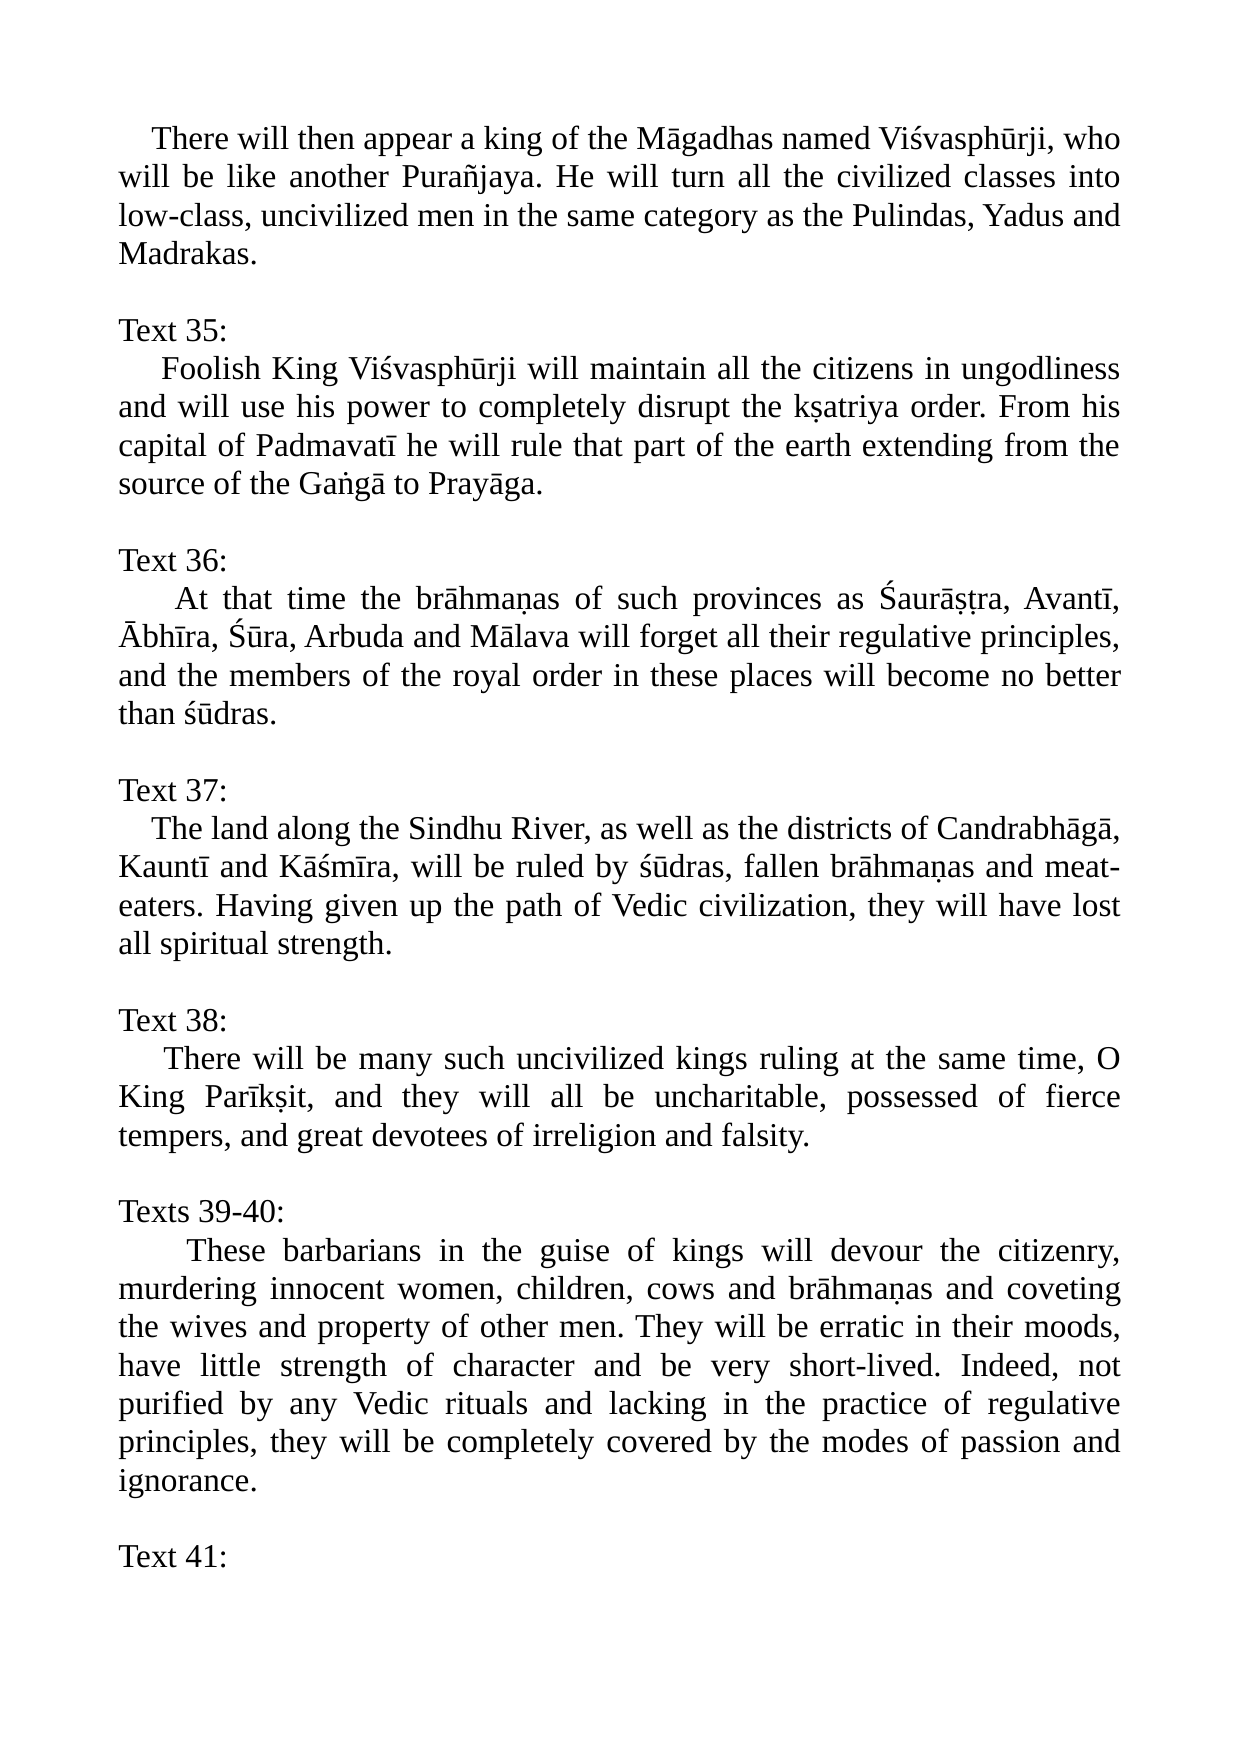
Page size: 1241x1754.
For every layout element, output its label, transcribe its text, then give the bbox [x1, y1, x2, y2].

text Text 36: [118, 540, 1122, 578]
text Text 37: [118, 770, 1122, 808]
text Text 35: [118, 310, 1122, 348]
text Text 41: [118, 1536, 1122, 1575]
text The land along the Sindhu River, as well as the districts of Candrabhāgā, Kauntī and Kāśmīra, will be ruled by śūdras, fallen brāhmaṇas and meat-eaters. Having given up the path of Vedic civilization, they will have lost all spiritual strength. [118, 808, 1122, 961]
text Foolish King Viśvasphūrji will maintain all the citizens in ungodliness and will use his power to completely disrupt the kṣatriya order. From his capital of Padmavatī he will rule that part of the earth extending from the source of the Gaṅgā to Prayāga. [118, 348, 1122, 501]
text Texts 39-40: [118, 1191, 1122, 1230]
text Text 38: [118, 1000, 1122, 1038]
text There will then appear a king of the Māgadhas named Viśvasphūrji, who will be like another Purañjaya. He will turn all the civilized classes into low-class, uncivilized men in the same category as the Pulindas, Yadus and Madrakas. [118, 118, 1122, 271]
text There will be many such uncivilized kings ruling at the same time, O King Parīkṣit, and they will all be uncharitable, possessed of fierce tempers, and great devotees of irreligion and falsity. [118, 1038, 1122, 1153]
text These barbarians in the guise of kings will devour the citizenry, murdering innocent women, children, cows and brāhmaṇas and coveting the wives and property of other men. They will be erratic in their moods, have little strength of character and be very short-lived. Indeed, not purified by any Vedic rituals and lacking in the practice of regulative principles, they will be completely covered by the modes of passion and ignorance. [118, 1230, 1122, 1498]
text At that time the brāhmaṇas of such provinces as Śaurāṣṭra, Avantī, Ābhīra, Śūra, Arbuda and Mālava will forget all their regulative principles, and the members of the royal order in these places will become no better than śūdras. [118, 578, 1122, 731]
